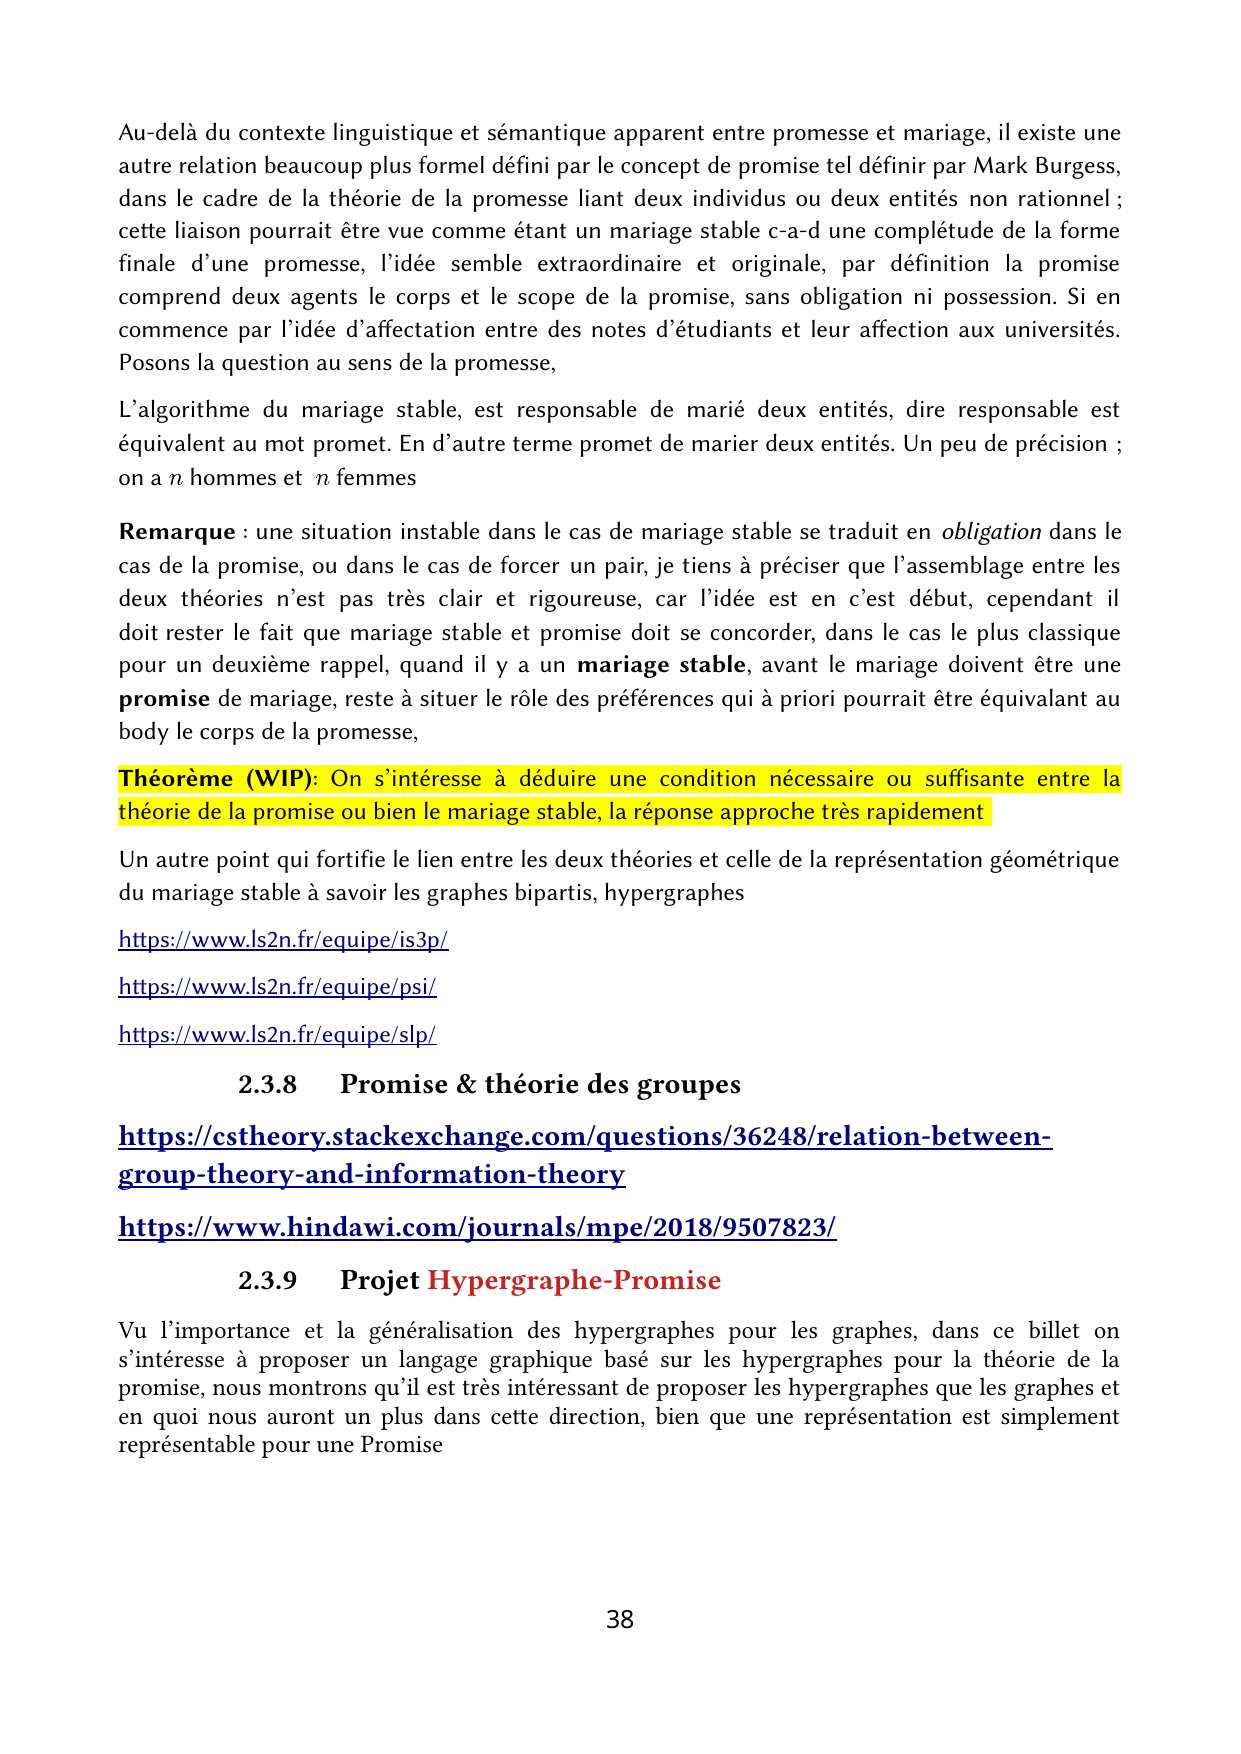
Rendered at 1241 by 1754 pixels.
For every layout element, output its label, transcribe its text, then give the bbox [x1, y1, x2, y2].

text Théorème (WIP): On s’intéresse à déduire une condition nécessaire ou suffisante entre la théorie de la promise ou bien le mariage stable, la réponse approche très rapidement [118, 764, 1122, 826]
text Remarque : une situation instable dans le cas de mariage stable se traduit en obligation dans le cas de la promise, ou dans le cas de forcer un pair, je tiens à préciser que l’assemblage entre les deux théories n’est pas très clair et rigoureuse, car l’idée est en c’est début, cependant il doit rester le fait que mariage stable et promise doit se concorder, dans le cas le plus classique pour un deuxième rappel, quand il y a un mariage stable, avant le mariage doivent être une promise de mariage, reste à situer le rôle des préférences qui à priori pourrait être équivalant au body le corps de la promesse, [118, 516, 1122, 746]
text Un autre point qui fortifie le lien entre les deux théories et celle de la représentation géométrique du mariage stable à savoir les graphes bipartis, hypergraphes [118, 845, 1122, 906]
text https://www.ls2n.fr/equipe/is3p/ [118, 925, 1122, 953]
text https://cstheory.stackexchange.com/questions/36248/relation-between-group-theory-and-information-theory [118, 1120, 1122, 1191]
text Au-delà du contexte linguistique et sémantique apparent entre promesse et mariage, il existe une autre relation beaucoup plus formel défini par le concept de promise tel définir par Mark Burgess, dans le cadre de la théorie de la promesse liant deux individus ou deux entités non rationnel ; cette liaison pourrait être vue comme étant un mariage stable c-a-d une complétude de la forme finale d’une promesse, l’idée semble extraordinaire et originale, par définition la promise comprend deux agents le corps et le scope de la promise, sans obligation ni possession. Si en commence par l’idée d’affectation entre des notes d’étudiants et leur affection aux universités. Posons la question au sens de la promesse, [118, 118, 1122, 376]
text https://www.ls2n.fr/equipe/slp/ [118, 1020, 1122, 1048]
text L’algorithme du mariage stable, est responsable de marié deux entités, dire responsable est équivalent au mot promet. En d’autre terme promet de marier deux entités. Un peu de précision ; on a hommes et femmes [118, 395, 1122, 491]
subtitle Vu l’importance et la généralisation des hypergraphes pour les graphes, dans ce billet on s’intéresse à proposer un langage graphique basé sur les hypergraphes pour la théorie de la promise, nous montrons qu’il est très intéressant de proposer les hypergraphes que les graphes et en quoi nous auront un plus dans cette direction, bien que une représentation est simplement représentable pour une Promise [118, 1316, 1122, 1459]
list Promise & théorie des groupes [231, 1067, 1122, 1100]
list Projet Hypergraphe-Promise [231, 1263, 1122, 1297]
text https://www.hindawi.com/journals/mpe/2018/9507823/ [118, 1211, 1122, 1244]
text https://www.ls2n.fr/equipe/psi/ [118, 972, 1122, 1001]
